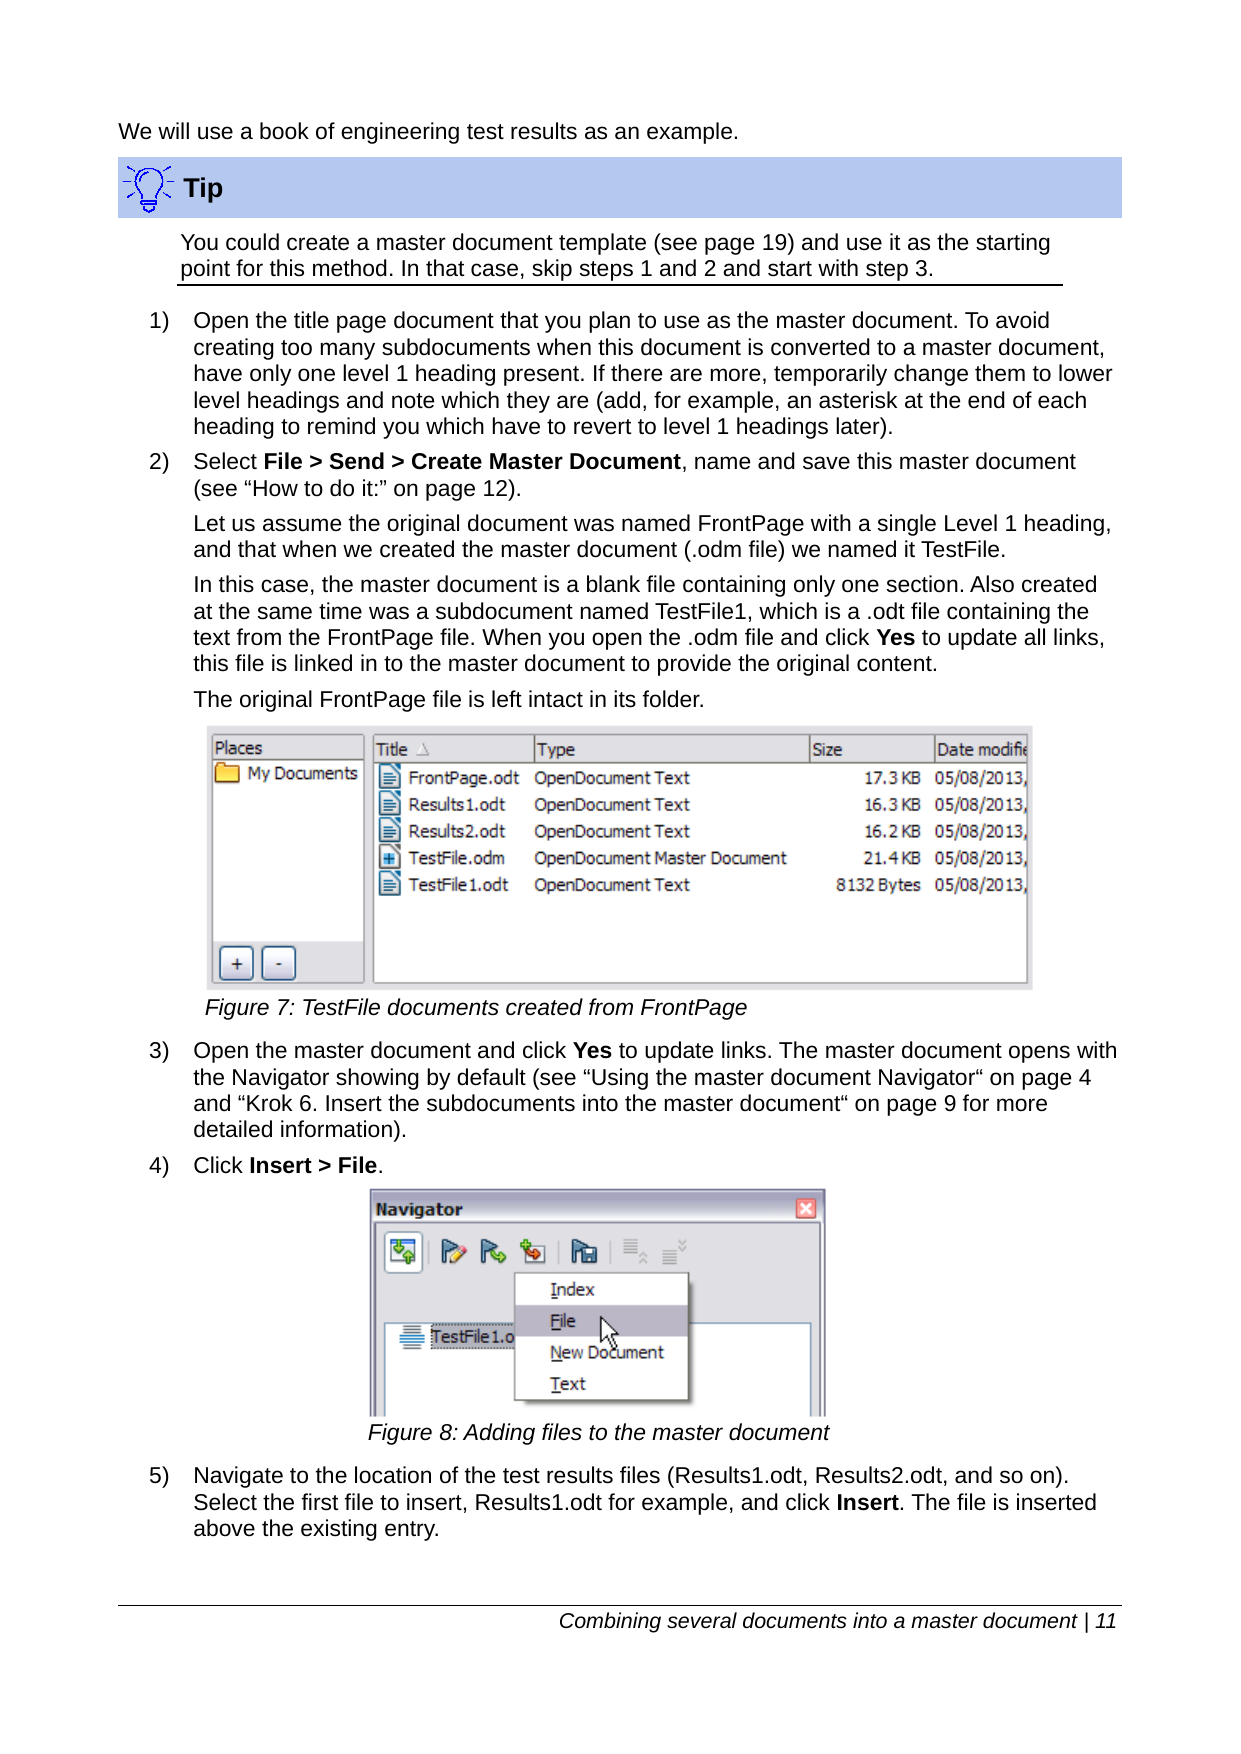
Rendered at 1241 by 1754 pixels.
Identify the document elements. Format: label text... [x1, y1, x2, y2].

list Let us assume the original document was named FrontPage with a single Level 1 heading, and that when we created the master document (.odm file) we named it TestFile. [193, 510, 1122, 562]
picture [119, 158, 179, 217]
list Open the title page document that you plan to use as the master document. To avoid creating too many subdocuments when this document is converted to a master document, have only one level 1 heading present. If there are more, temporarily change them to lower level headings and note which they are (add, for example, an asterisk at the end of each heading to remind you which have to revert to level 1 headings later). [169, 307, 1122, 439]
list Select File > Send > Create Master Document, name and save this master document (see “How to do it:” on page 12). [169, 448, 1122, 501]
list Navigate to the location of the test results files (Results1.odt, Results2.odt, and so on). Select the first file to insert, Results1.odt for example, and click Insert. The file is inserted above the existing entry. [169, 1462, 1122, 1541]
list In this case, the master document is a blank file containing only one section. Also created at the same time was a subdocument named TestFile1, which is a .odt file containing the text from the FrontPage file. When you open the .odm file and click Yes to update all links, this file is linked in to the master document to provide the original content. [193, 571, 1122, 677]
text You could create a master document template (see page 19) and use it as the starting point for this method. In that case, skip steps 1 and 2 and start with step 3. [177, 226, 1063, 284]
picture [367, 1186, 829, 1420]
text Figure 7: TestFile documents created from FrontPage [204, 995, 1036, 1021]
subtitle Tip [118, 157, 1122, 218]
picture [204, 723, 1036, 995]
list Click Insert > File. [169, 1152, 1122, 1178]
list The original FrontPage file is left intact in its folder. [193, 686, 1122, 712]
text We will use a book of engineering test results as an example. [118, 118, 1122, 144]
text Figure 8: Adding files to the master document [368, 1190, 873, 1446]
list Open the master document and click Yes to update links. The master document opens with the Navigator showing by default (see “Using the master document Navigator“ on page 4 and “Step 6. Insert the subdocuments into the master document“ on page 9 for more detailed information). [169, 1037, 1122, 1143]
